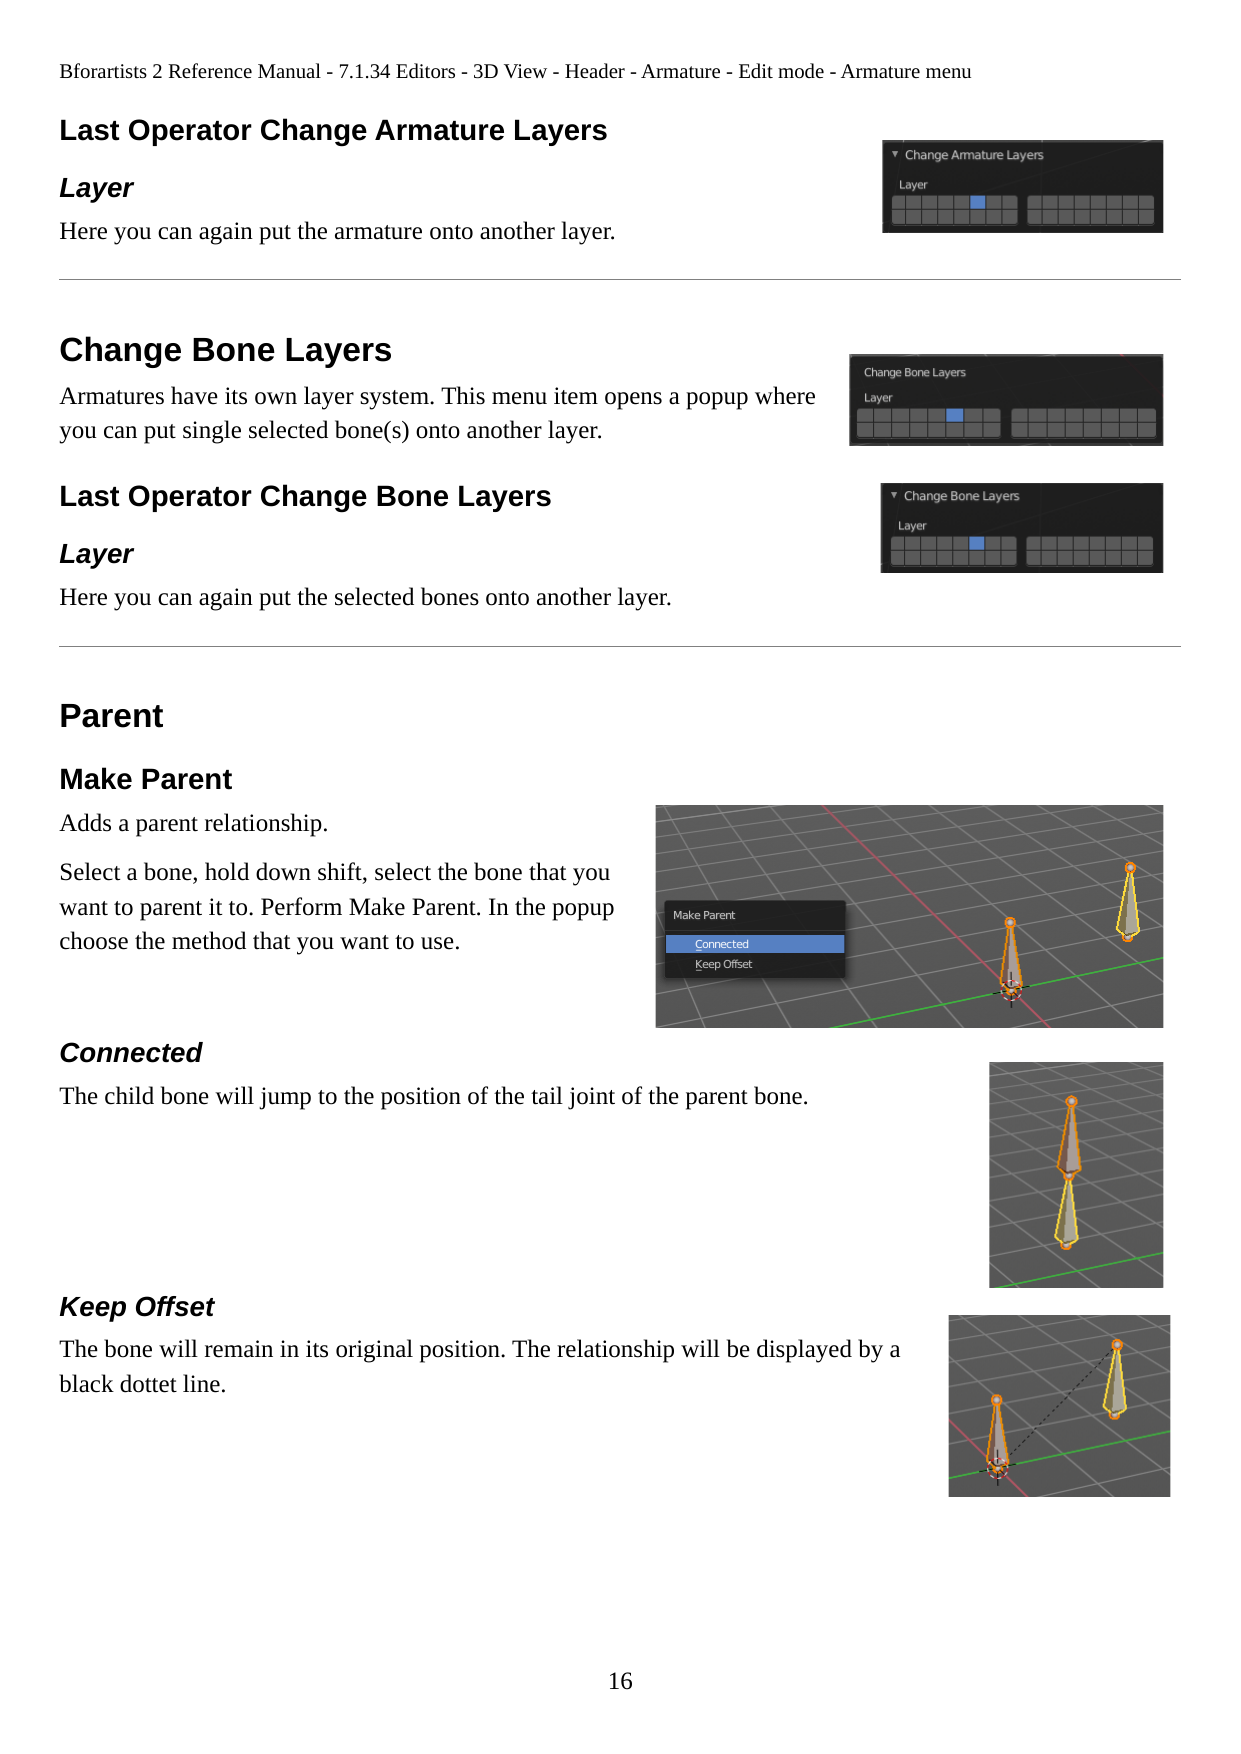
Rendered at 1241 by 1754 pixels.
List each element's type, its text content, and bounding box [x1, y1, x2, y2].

text Adds a parent relationship. [59, 808, 655, 837]
text Here you can again put the selected bones onto another layer. [59, 582, 1181, 611]
subtitle Layer [59, 538, 880, 570]
subtitle Parent [59, 696, 1181, 735]
subtitle Last Operator Change Armature Layers [59, 113, 1181, 146]
text Armatures have its own layer system. This menu item opens a popup where you can put single selected bone(s) onto another layer. [59, 381, 849, 444]
subtitle Layer [59, 171, 882, 203]
picture [849, 354, 1164, 446]
subtitle Last Operator Change Bone Layers [59, 479, 1181, 513]
text The bone will remain in its original position. The relationship will be displayed by a black dottet line. [59, 1334, 948, 1398]
subtitle [1164, 171, 1181, 203]
text Here you can again put the armature onto another layer. [59, 216, 1181, 244]
subtitle Change Bone Layers [59, 330, 1181, 368]
subtitle Connected [59, 1037, 1181, 1069]
picture [948, 1315, 1171, 1497]
subtitle Keep Offset [59, 1290, 1181, 1322]
subtitle Make Parent [59, 762, 1181, 796]
picture [989, 1062, 1164, 1288]
picture [882, 140, 1164, 233]
subtitle [1164, 538, 1181, 570]
picture [655, 805, 1164, 1028]
text Select a bone, hold down shift, select the bone that you want to parent it to. Perform Make Parent. In the popup choose the method that you want to use. [59, 857, 655, 955]
picture [880, 483, 1164, 573]
text The child bone will jump to the position of the tail joint of the parent bone. [59, 1081, 989, 1110]
